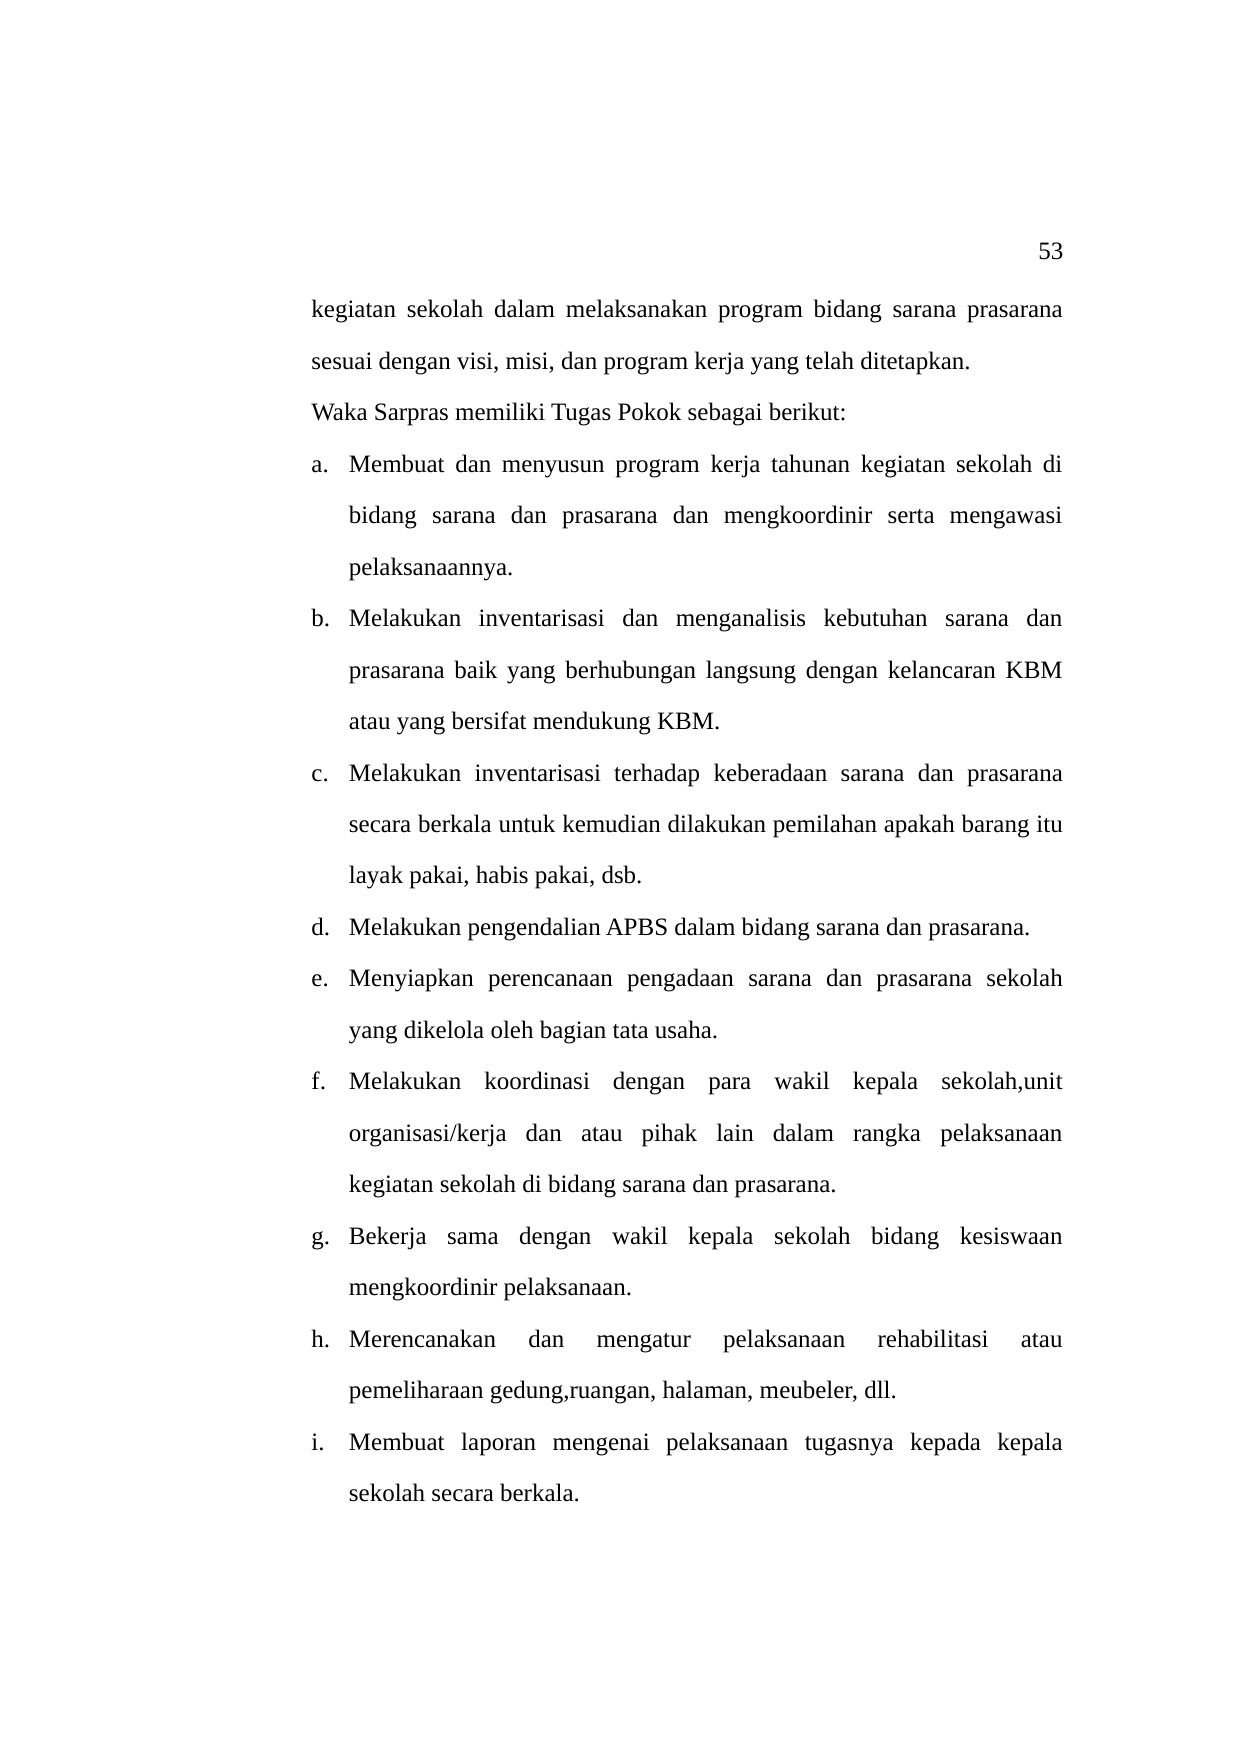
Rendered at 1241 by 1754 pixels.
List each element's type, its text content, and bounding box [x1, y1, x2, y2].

list Melakukan pengendalian APBS dalam bidang sarana dan prasarana. [311, 912, 1063, 941]
list kegiatan sekolah dalam melaksanakan program bidang sarana prasarana sesuai dengan visi, misi, dan program kerja yang telah ditetapkan. [274, 294, 1063, 375]
list Membuat laporan mengenai pelaksanaan tugasnya kepada kepala sekolah secara berkala. [311, 1427, 1063, 1507]
list Bekerja sama dengan wakil kepala sekolah bidang kesiswaan mengkoordinir pelaksanaan. [311, 1221, 1063, 1301]
list Waka Sarpras memiliki Tugas Pokok sebagai berikut: [274, 397, 1063, 426]
list Membuat dan menyusun program kerja tahunan kegiatan sekolah di bidang sarana dan prasarana dan mengkoordinir serta mengawasi pelaksanaannya. [311, 449, 1063, 581]
list Melakukan koordinasi dengan para wakil kepala sekolah,unit organisasi/kerja dan atau pihak lain dalam rangka pelaksanaan kegiatan sekolah di bidang sarana dan prasarana. [311, 1066, 1063, 1198]
list Merencanakan dan mengatur pelaksanaan rehabilitasi atau pemeliharaan gedung,ruangan, halaman, meubeler, dll. [311, 1324, 1063, 1404]
list Melakukan inventarisasi terhadap keberadaan sarana dan prasarana secara berkala untuk kemudian dilakukan pemilahan apakah barang itu layak pakai, habis pakai, dsb. [311, 758, 1063, 889]
list Menyiapkan perencanaan pengadaan sarana dan prasarana sekolah yang dikelola oleh bagian tata usaha. [311, 963, 1063, 1044]
list Melakukan inventarisasi dan menganalisis kebutuhan sarana dan prasarana baik yang berhubungan langsung dengan kelancaran KBM atau yang bersifat mendukung KBM. [311, 603, 1063, 735]
